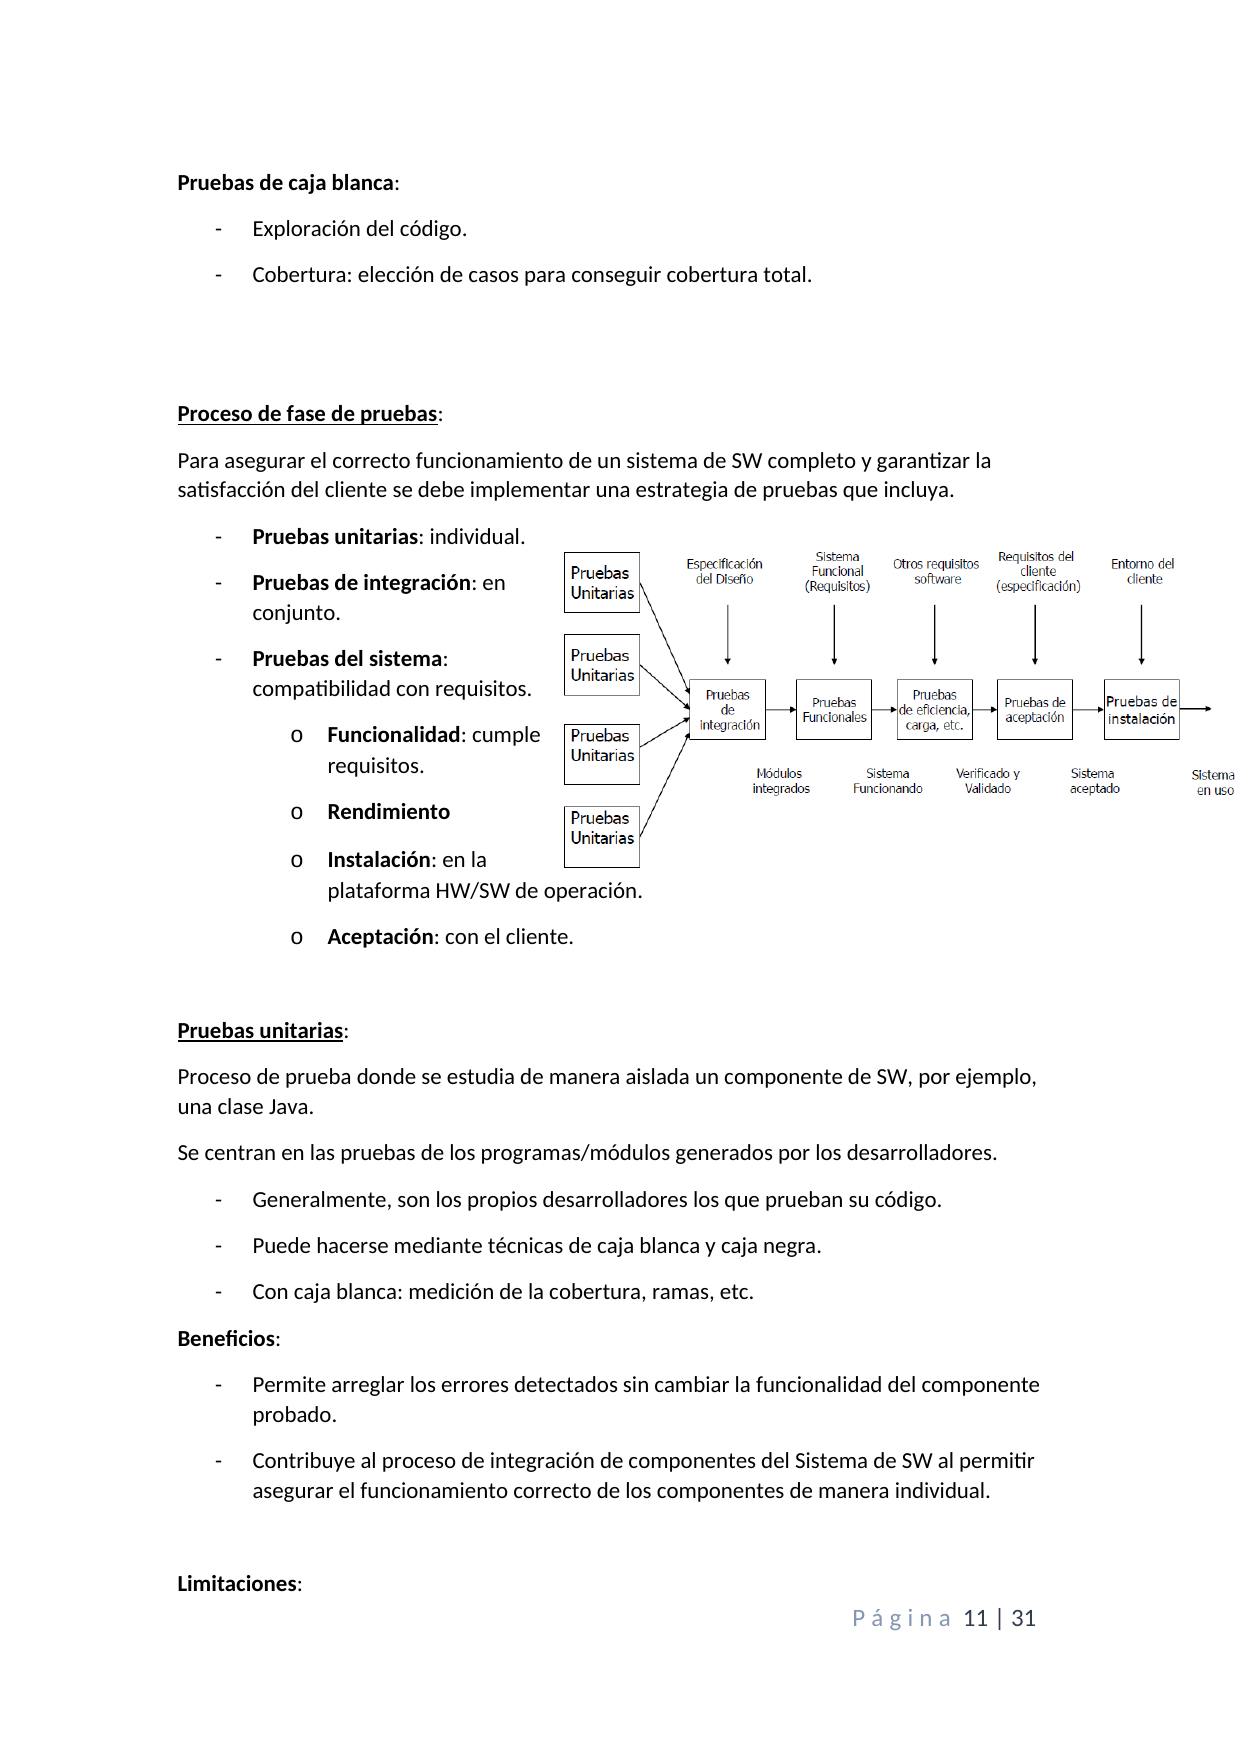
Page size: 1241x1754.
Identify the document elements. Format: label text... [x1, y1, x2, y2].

list Rendimiento [290, 797, 552, 827]
list Con caja blanca: medición de la cobertura, ramas, etc. [215, 1277, 1063, 1306]
text Beneficios: [177, 1324, 1063, 1352]
text Proceso de prueba donde se estudia de manera aislada un componente de SW, por ejemplo, una clase Java. [177, 1062, 1063, 1120]
list Cobertura: elección de casos para conseguir cobertura total. [215, 260, 1063, 288]
list Contribuye al proceso de integración de componentes del Sistema de SW al permitir asegurar el funcionamiento correcto de los componentes de manera individual. [215, 1446, 1063, 1504]
list Pruebas unitarias: individual. [215, 522, 1063, 550]
list Funcionalidad: cumple requisitos. [290, 720, 552, 779]
list Pruebas de integración: en conjunto. [215, 568, 552, 626]
text Pruebas unitarias: [177, 1016, 1063, 1044]
list Instalación: en la plataforma HW/SW de operación. [290, 845, 1063, 904]
list Generalmente, son los propios desarrolladores los que prueban su código. [215, 1185, 1063, 1213]
text Pruebas de caja blanca: [177, 168, 1063, 196]
list Permite arreglar los errores detectados sin cambiar la funcionalidad del componente probado. [215, 1370, 1063, 1428]
text Se centran en las pruebas de los programas/módulos generados por los desarrolladores. [177, 1138, 1063, 1166]
text Limitaciones: [177, 1569, 1063, 1597]
text Proceso de fase de pruebas: [177, 399, 1063, 427]
list Pruebas del sistema: compatibilidad con requisitos. [215, 644, 552, 702]
text Para asegurar el correcto funcionamiento de un sistema de SW completo y garantizar la satisfacción del cliente se debe implementar una estrategia de pruebas que incluya. [177, 446, 1063, 503]
list Puede hacerse mediante técnicas de caja blanca y caja negra. [215, 1231, 1063, 1259]
list Aceptación: con el cliente. [290, 922, 1063, 951]
list Exploración del código. [215, 214, 1063, 242]
